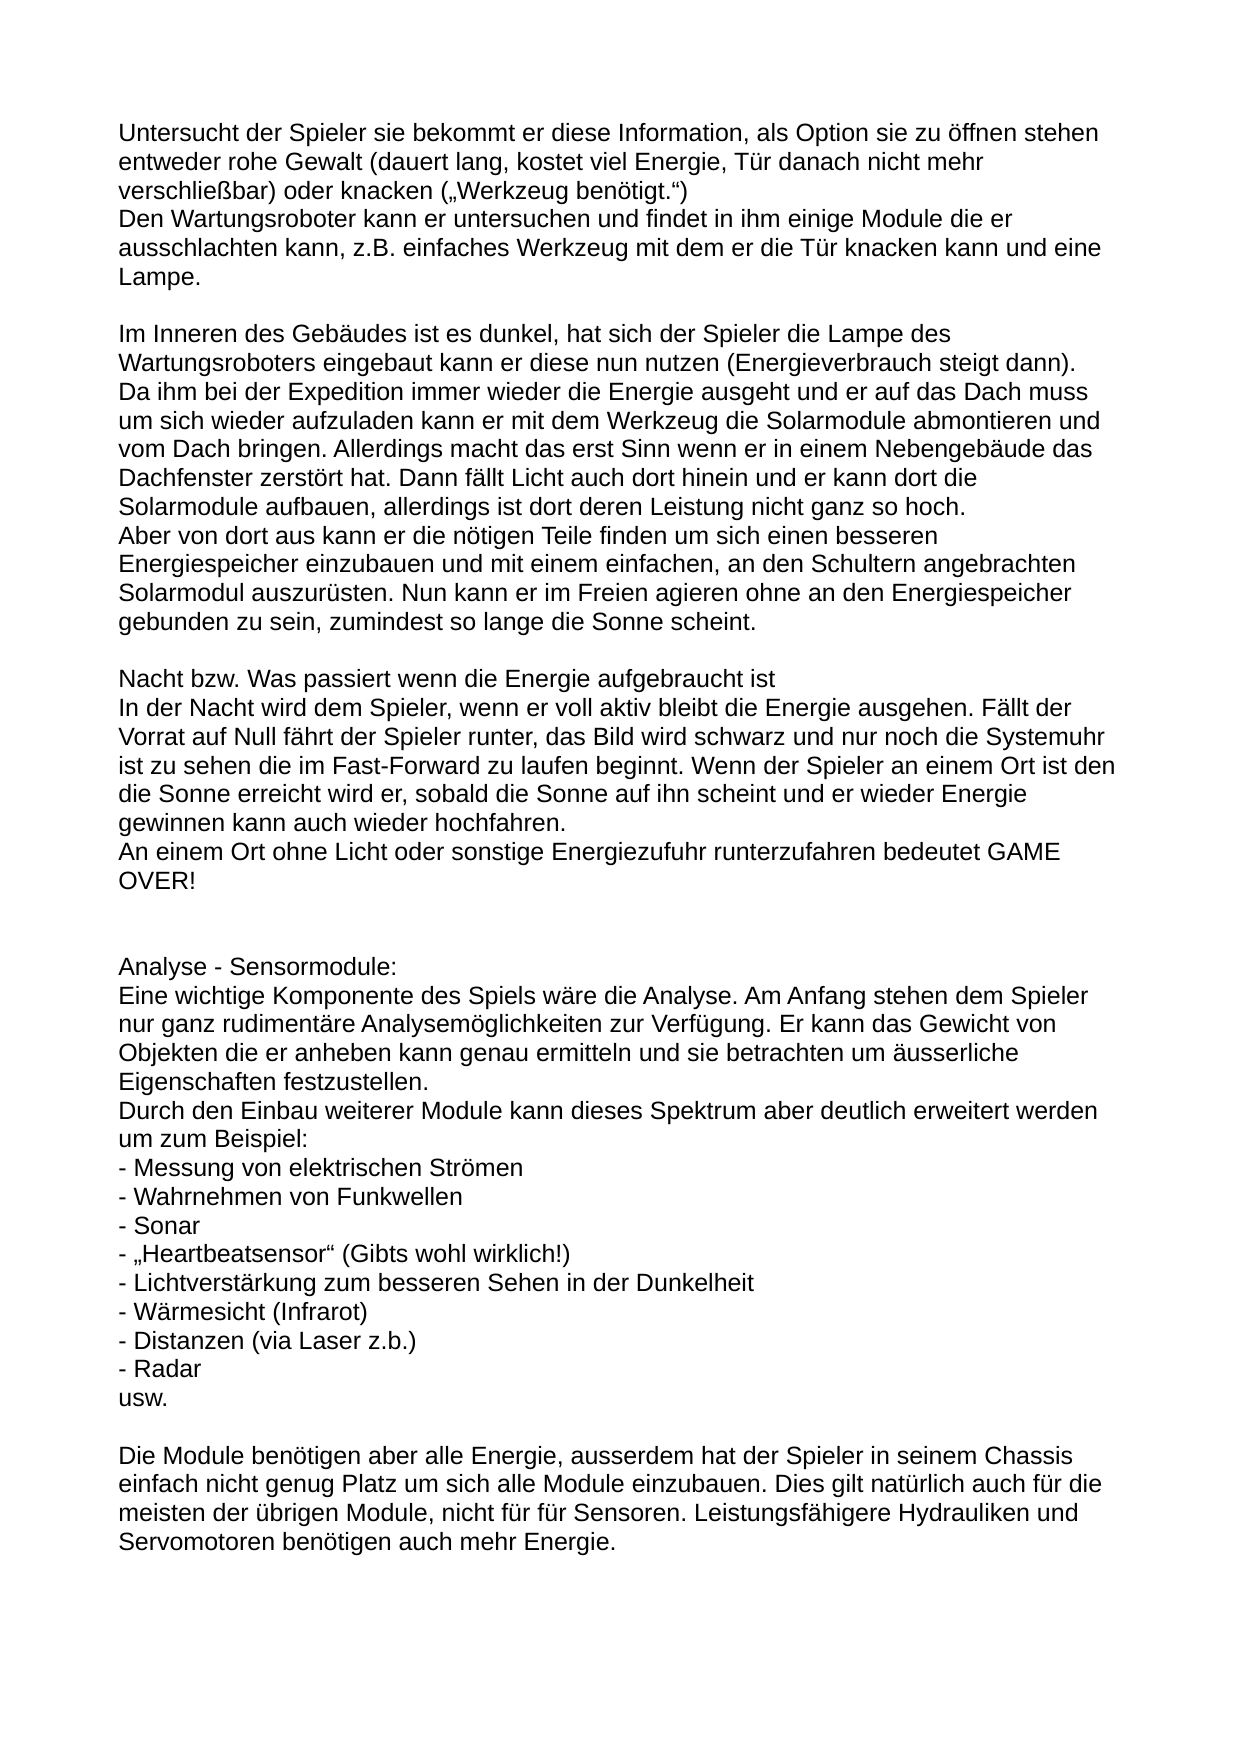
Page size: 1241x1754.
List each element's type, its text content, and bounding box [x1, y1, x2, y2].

text Aber von dort aus kann er die nötigen Teile finden um sich einen besseren Energiespeicher einzubauen und mit einem einfachen, an den Schultern angebrachten Solarmodul auszurüsten. Nun kann er im Freien agieren ohne an den Energiespeicher gebunden zu sein, zumindest so lange die Sonne scheint. [118, 521, 1122, 636]
text Analyse - Sensormodule: [118, 952, 1122, 981]
text - Sonar [118, 1211, 1122, 1239]
text Nacht bzw. Was passiert wenn die Energie aufgebraucht ist [118, 664, 1122, 693]
text - Lichtverstärkung zum besseren Sehen in der Dunkelheit [118, 1268, 1122, 1297]
text Den Wartungsroboter kann er untersuchen und findet in ihm einige Module die er ausschlachten kann, z.B. einfaches Werkzeug mit dem er die Tür knacken kann und eine Lampe. [118, 204, 1122, 291]
text - Messung von elektrischen Strömen [118, 1153, 1122, 1182]
text Untersucht der Spieler sie bekommt er diese Information, als Option sie zu öffnen stehen entweder rohe Gewalt (dauert lang, kostet viel Energie, Tür danach nicht mehr verschließbar) oder knacken („Werkzeug benötigt.“) [118, 118, 1122, 204]
text An einem Ort ohne Licht oder sonstige Energiezufuhr runterzufahren bedeutet GAME OVER! [118, 837, 1122, 894]
text In der Nacht wird dem Spieler, wenn er voll aktiv bleibt die Energie ausgehen. Fällt der Vorrat auf Null fährt der Spieler runter, das Bild wird schwarz und nur noch die Systemuhr ist zu sehen die im Fast-Forward zu laufen beginnt. Wenn der Spieler an einem Ort ist den die Sonne erreicht wird er, sobald die Sonne auf ihn scheint und er wieder Energie gewinnen kann auch wieder hochfahren. [118, 693, 1122, 837]
text Da ihm bei der Expedition immer wieder die Energie ausgeht und er auf das Dach muss um sich wieder aufzuladen kann er mit dem Werkzeug die Solarmodule abmontieren und vom Dach bringen. Allerdings macht das erst Sinn wenn er in einem Nebengebäude das Dachfenster zerstört hat. Dann fällt Licht auch dort hinein und er kann dort die Solarmodule aufbauen, allerdings ist dort deren Leistung nicht ganz so hoch. [118, 377, 1122, 521]
text usw. [118, 1383, 1122, 1412]
text - Wahrnehmen von Funkwellen [118, 1182, 1122, 1211]
text Eine wichtige Komponente des Spiels wäre die Analyse. Am Anfang stehen dem Spieler nur ganz rudimentäre Analysemöglichkeiten zur Verfügung. Er kann das Gewicht von Objekten die er anheben kann genau ermitteln und sie betrachten um äusserliche Eigenschaften festzustellen. [118, 981, 1122, 1096]
text - „Heartbeatsensor“ (Gibts wohl wirklich!) [118, 1239, 1122, 1268]
text Durch den Einbau weiterer Module kann dieses Spektrum aber deutlich erweitert werden um zum Beispiel: [118, 1096, 1122, 1153]
text - Wärmesicht (Infrarot) [118, 1297, 1122, 1326]
text - Distanzen (via Laser z.b.) [118, 1326, 1122, 1354]
text - Radar [118, 1354, 1122, 1383]
text Im Inneren des Gebäudes ist es dunkel, hat sich der Spieler die Lampe des Wartungsroboters eingebaut kann er diese nun nutzen (Energieverbrauch steigt dann). [118, 319, 1122, 377]
text Die Module benötigen aber alle Energie, ausserdem hat der Spieler in seinem Chassis einfach nicht genug Platz um sich alle Module einzubauen. Dies gilt natürlich auch für die meisten der übrigen Module, nicht für für Sensoren. Leistungsfähigere Hydrauliken und Servomotoren benötigen auch mehr Energie. [118, 1441, 1122, 1556]
